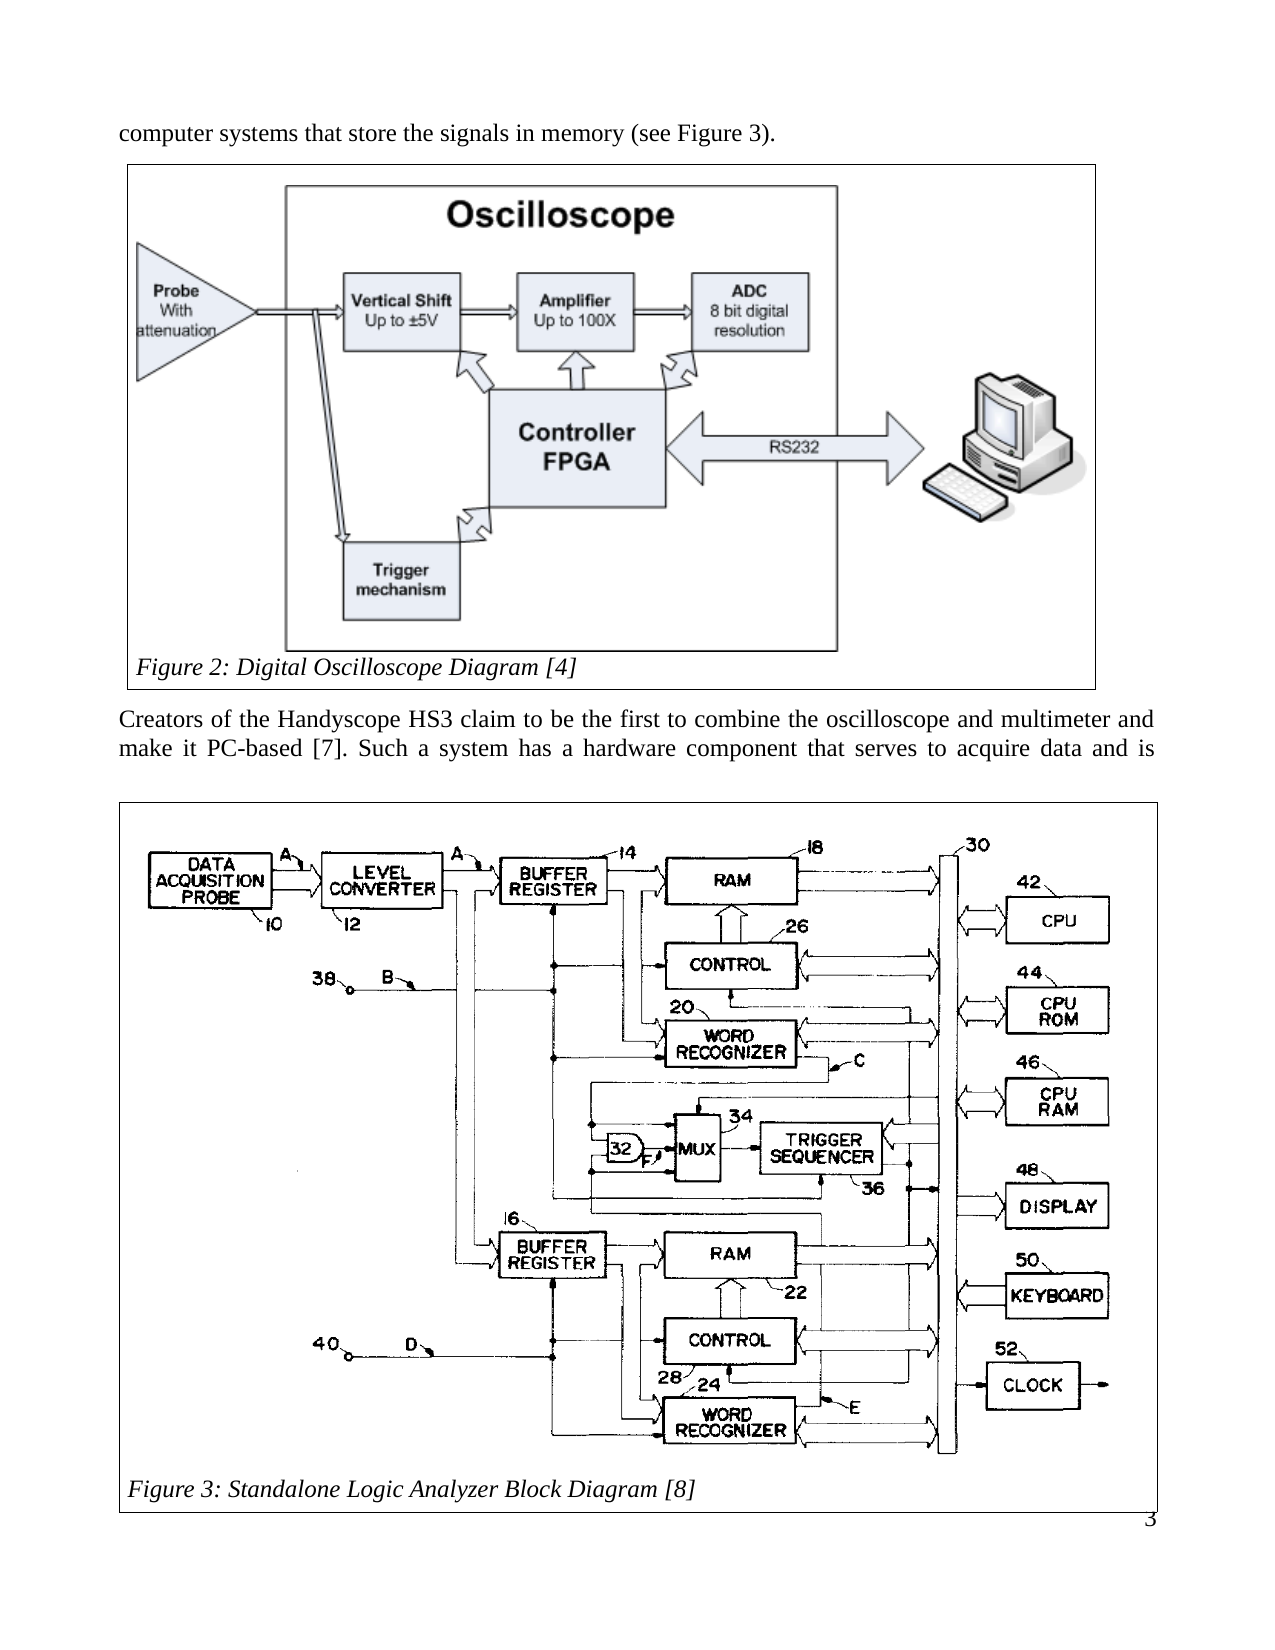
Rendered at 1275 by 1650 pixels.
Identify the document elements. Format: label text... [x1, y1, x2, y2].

text Creators of the Handyscope HS3 claim to be the first to combine the oscilloscope and multimeter and make it PC-based [7]. Such a system has a hardware component that serves to acquire data and is transfered to a PC to process the data. The Handyscope HS3 does just this and information about its capabilities, characteristics, and limitations shall be analyzed. [118, 168, 1156, 762]
text Creators of the Handyscope HS3 claim to be the first to combine the oscilloscope and multimeter and make it PC-based [7]. Such a system has a hardware component that serves to acquire data and is transfered to a PC to process the data. The Handyscope HS3 does just this and information about its capabilities, characteristics, and limitations shall be analyzed. [120, 803, 1157, 1512]
text Figure 3: Standalone Logic Analyzer Block Diagram [8] [127, 1475, 1148, 1503]
text Figure 2: Digital Oscilloscope Diagram [4] [136, 652, 1087, 681]
picture [127, 823, 1149, 1475]
text Creators of the Handyscope HS3 claim to be the first to combine the oscilloscope and multimeter and make it PC-based [7]. Such a system has a hardware component that serves to acquire data and is transfered to a PC to process the data. The Handyscope HS3 does just this and information about its capabilities, characteristics, and limitations shall be analyzed. [128, 165, 1095, 689]
text computer systems that store the signals in memory (see Figure 3). [118, 118, 1156, 147]
picture [136, 185, 1087, 652]
